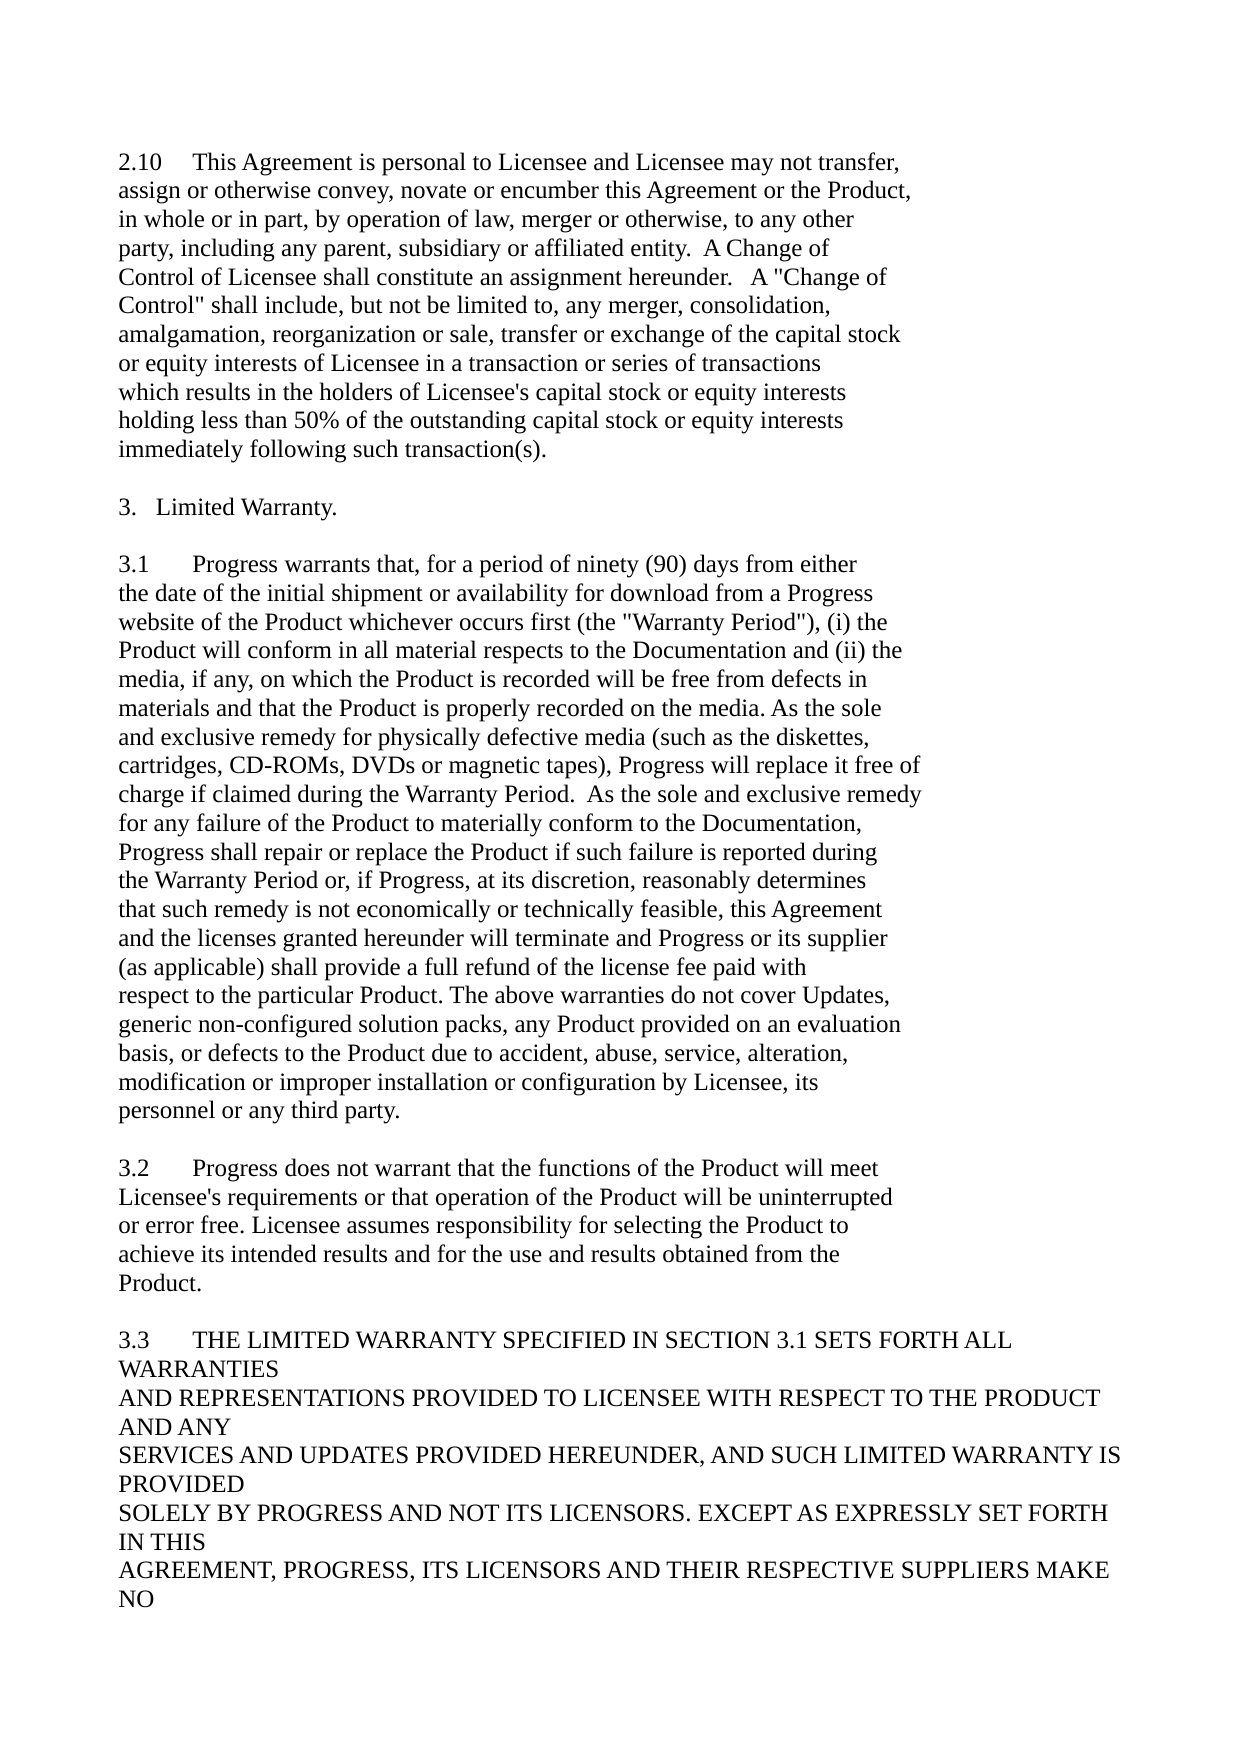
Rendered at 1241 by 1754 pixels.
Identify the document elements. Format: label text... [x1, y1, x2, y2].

text website of the Product whichever occurs first (the "Warranty Period"), (i) the [118, 607, 1122, 636]
text 3.3 THE LIMITED WARRANTY SPECIFIED IN SECTION 3.1 SETS FORTH ALL WARRANTIES [118, 1326, 1122, 1383]
text or equity interests of Licensee in a transaction or series of transactions [118, 348, 1122, 377]
text media, if any, on which the Product is recorded will be free from defects in [118, 664, 1122, 693]
text personnel or any third party. [118, 1096, 1122, 1124]
text modification or improper installation or configuration by Licensee, its [118, 1067, 1122, 1096]
text 3.2 Progress does not warrant that the functions of the Product will meet [118, 1153, 1122, 1182]
text amalgamation, reorganization or sale, transfer or exchange of the capital stock [118, 319, 1122, 348]
text achieve its intended results and for the use and results obtained from the [118, 1239, 1122, 1268]
text generic non-configured solution packs, any Product provided on an evaluation [118, 1009, 1122, 1038]
text AGREEMENT, PROGRESS, ITS LICENSORS AND THEIR RESPECTIVE SUPPLIERS MAKE NO [118, 1556, 1122, 1613]
text 3.1 Progress warrants that, for a period of ninety (90) days from either [118, 549, 1122, 578]
text Product will conform in all material respects to the Documentation and (ii) the [118, 636, 1122, 664]
text Progress shall repair or replace the Product if such failure is reported during [118, 837, 1122, 866]
text 2.10 This Agreement is personal to Licensee and Licensee may not transfer, [118, 147, 1122, 176]
text and exclusive remedy for physically defective media (such as the diskettes, [118, 722, 1122, 751]
text respect to the particular Product. The above warranties do not cover Updates, [118, 981, 1122, 1009]
text materials and that the Product is properly recorded on the media. As the sole [118, 693, 1122, 722]
text AND REPRESENTATIONS PROVIDED TO LICENSEE WITH RESPECT TO THE PRODUCT AND ANY [118, 1383, 1122, 1441]
text charge if claimed during the Warranty Period. As the sole and exclusive remedy [118, 779, 1122, 808]
text assign or otherwise convey, novate or encumber this Agreement or the Product, [118, 176, 1122, 204]
text that such remedy is not economically or technically feasible, this Agreement [118, 894, 1122, 923]
text (as applicable) shall provide a full refund of the license fee paid with [118, 952, 1122, 981]
text Control" shall include, but not be limited to, any merger, consolidation, [118, 291, 1122, 319]
text Product. [118, 1268, 1122, 1297]
text the Warranty Period or, if Progress, at its discretion, reasonably determines [118, 866, 1122, 894]
text SOLELY BY PROGRESS AND NOT ITS LICENSORS. EXCEPT AS EXPRESSLY SET FORTH IN THIS [118, 1498, 1122, 1556]
text 3. Limited Warranty. [118, 492, 1122, 521]
text in whole or in part, by operation of law, merger or otherwise, to any other [118, 204, 1122, 233]
text party, including any parent, subsidiary or affiliated entity. A Change of [118, 233, 1122, 262]
text basis, or defects to the Product due to accident, abuse, service, alteration, [118, 1038, 1122, 1067]
text Licensee's requirements or that operation of the Product will be uninterrupted [118, 1182, 1122, 1211]
text or error free. Licensee assumes responsibility for selecting the Product to [118, 1211, 1122, 1239]
text holding less than 50% of the outstanding capital stock or equity interests [118, 406, 1122, 434]
text immediately following such transaction(s). [118, 434, 1122, 463]
text SERVICES AND UPDATES PROVIDED HEREUNDER, AND SUCH LIMITED WARRANTY IS PROVIDED [118, 1441, 1122, 1498]
text Control of Licensee shall constitute an assignment hereunder. A "Change of [118, 262, 1122, 291]
text for any failure of the Product to materially conform to the Documentation, [118, 808, 1122, 837]
text which results in the holders of Licensee's capital stock or equity interests [118, 377, 1122, 406]
text cartridges, CD-ROMs, DVDs or magnetic tapes), Progress will replace it free of [118, 751, 1122, 779]
text and the licenses granted hereunder will terminate and Progress or its supplier [118, 923, 1122, 952]
text the date of the initial shipment or availability for download from a Progress [118, 578, 1122, 607]
